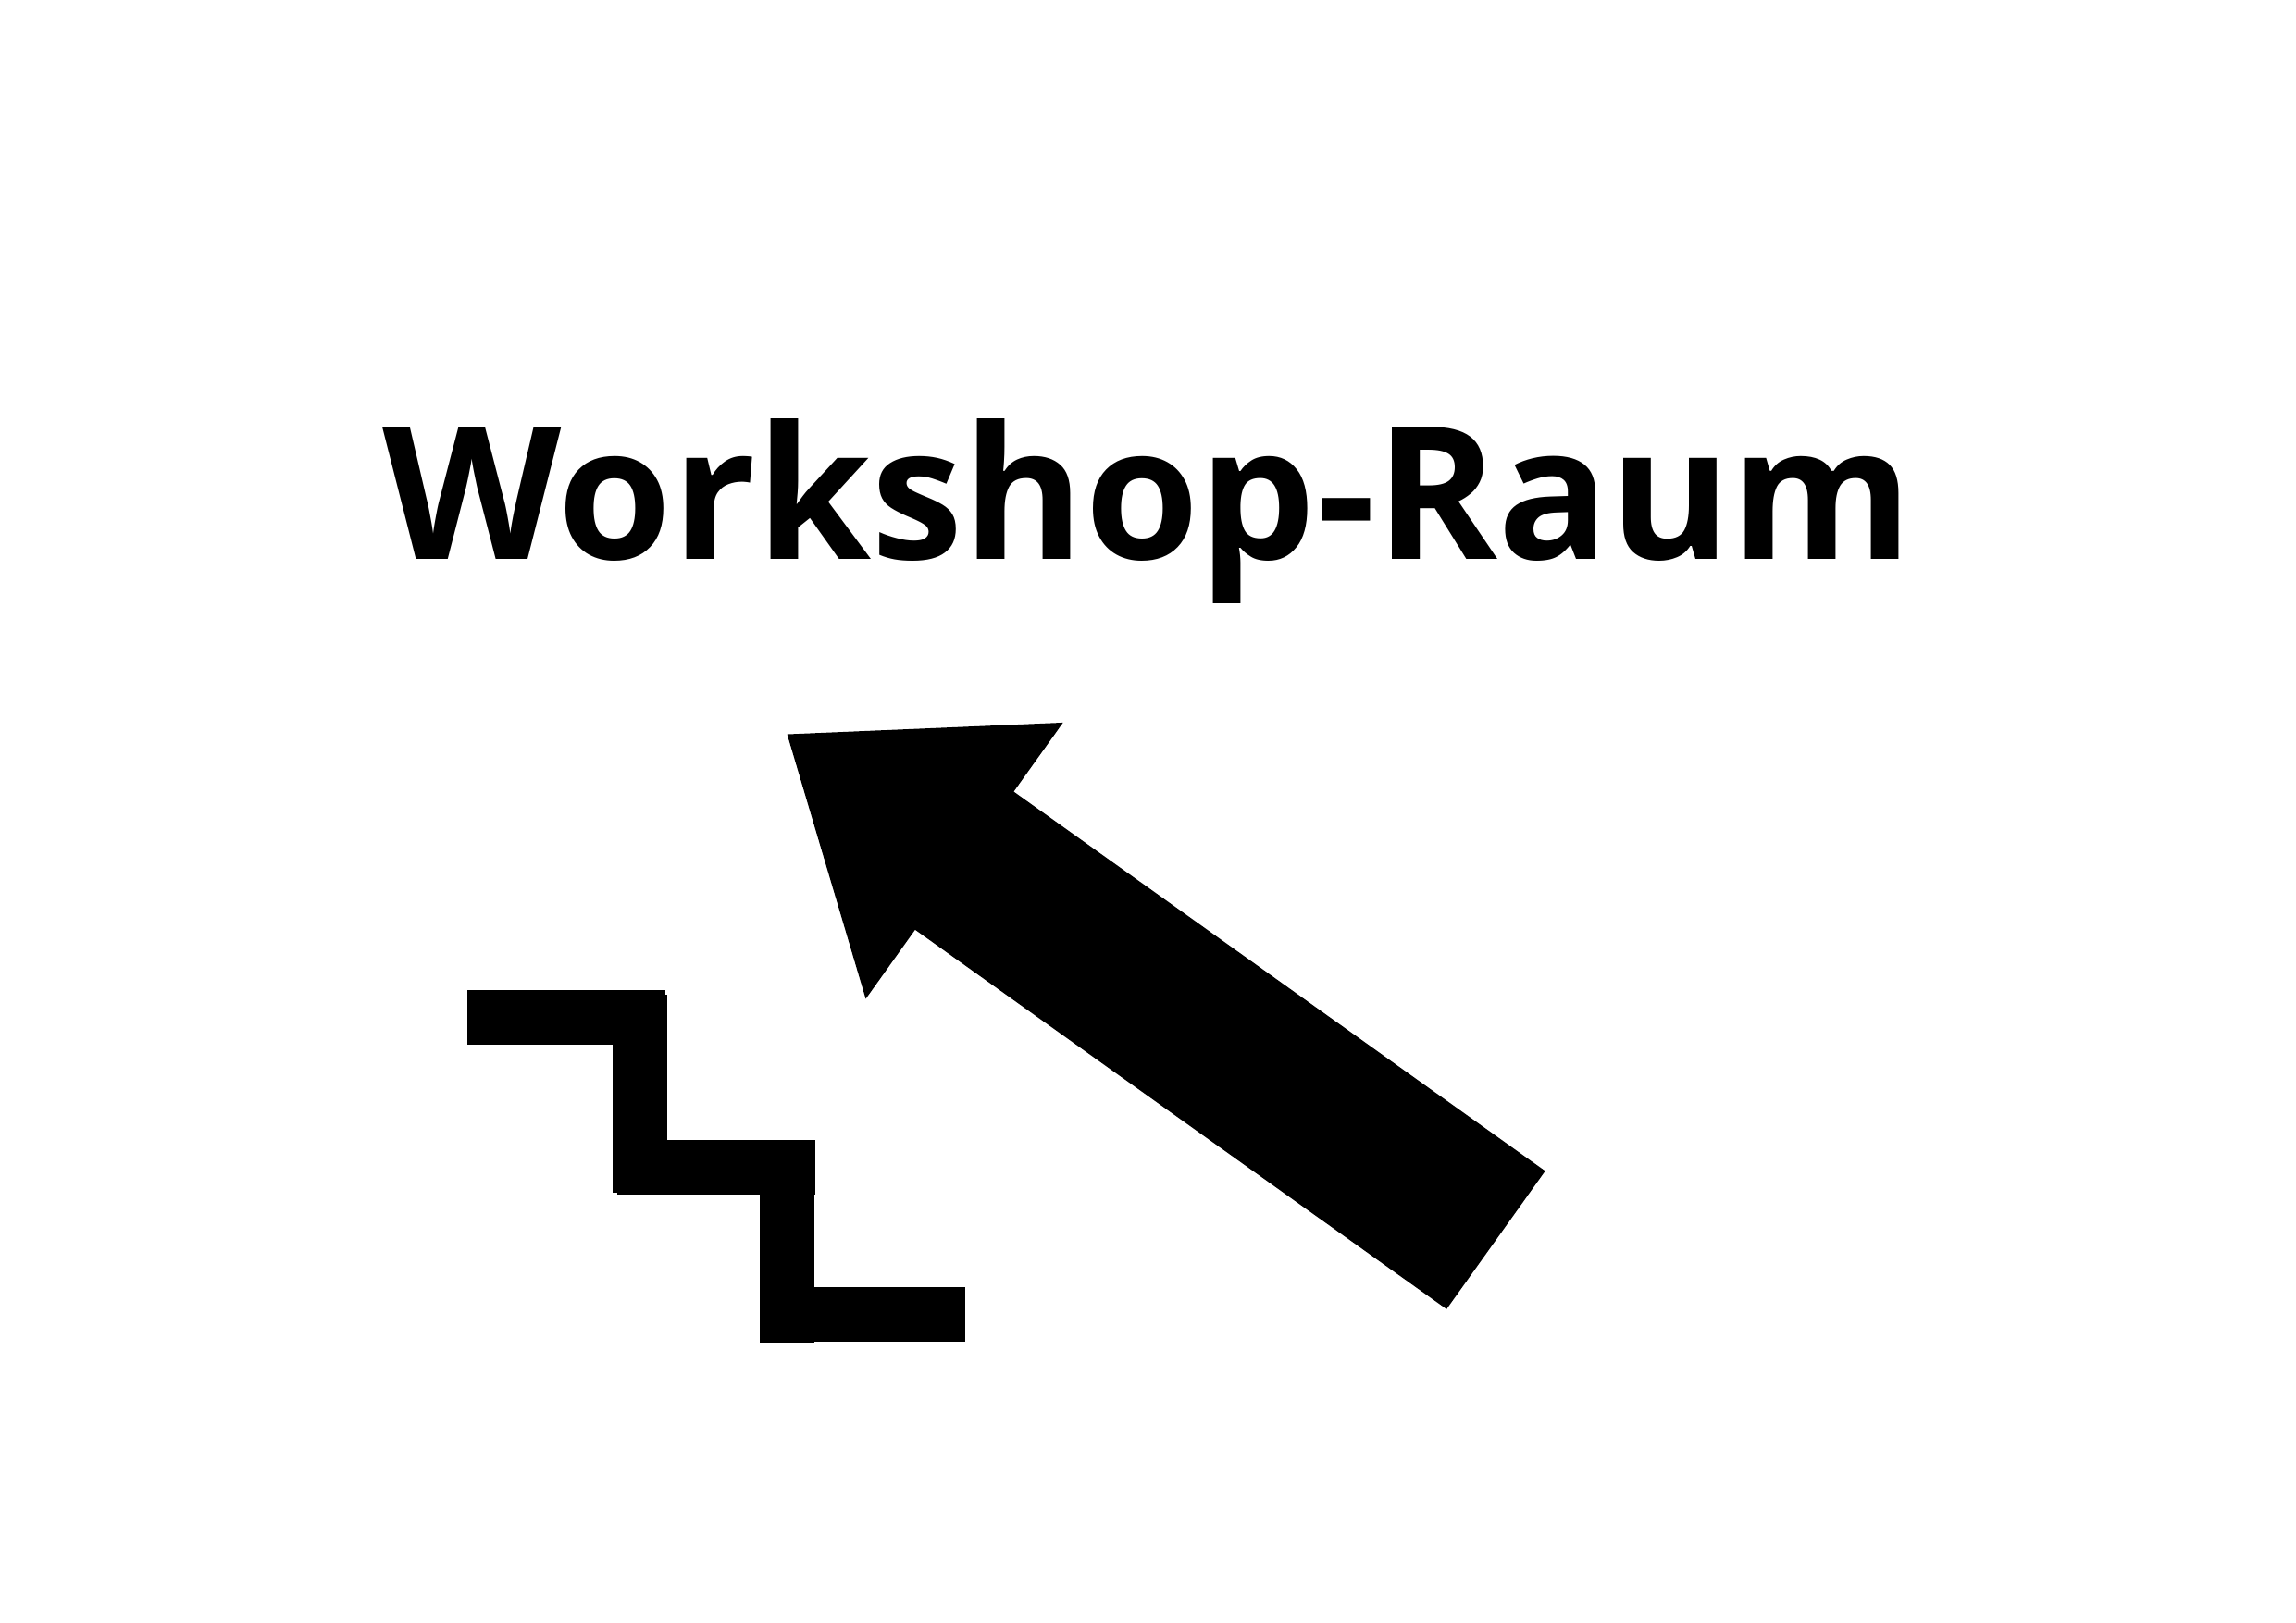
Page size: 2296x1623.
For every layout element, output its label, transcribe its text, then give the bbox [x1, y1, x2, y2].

text Workshop-Raum [109, 362, 2186, 613]
